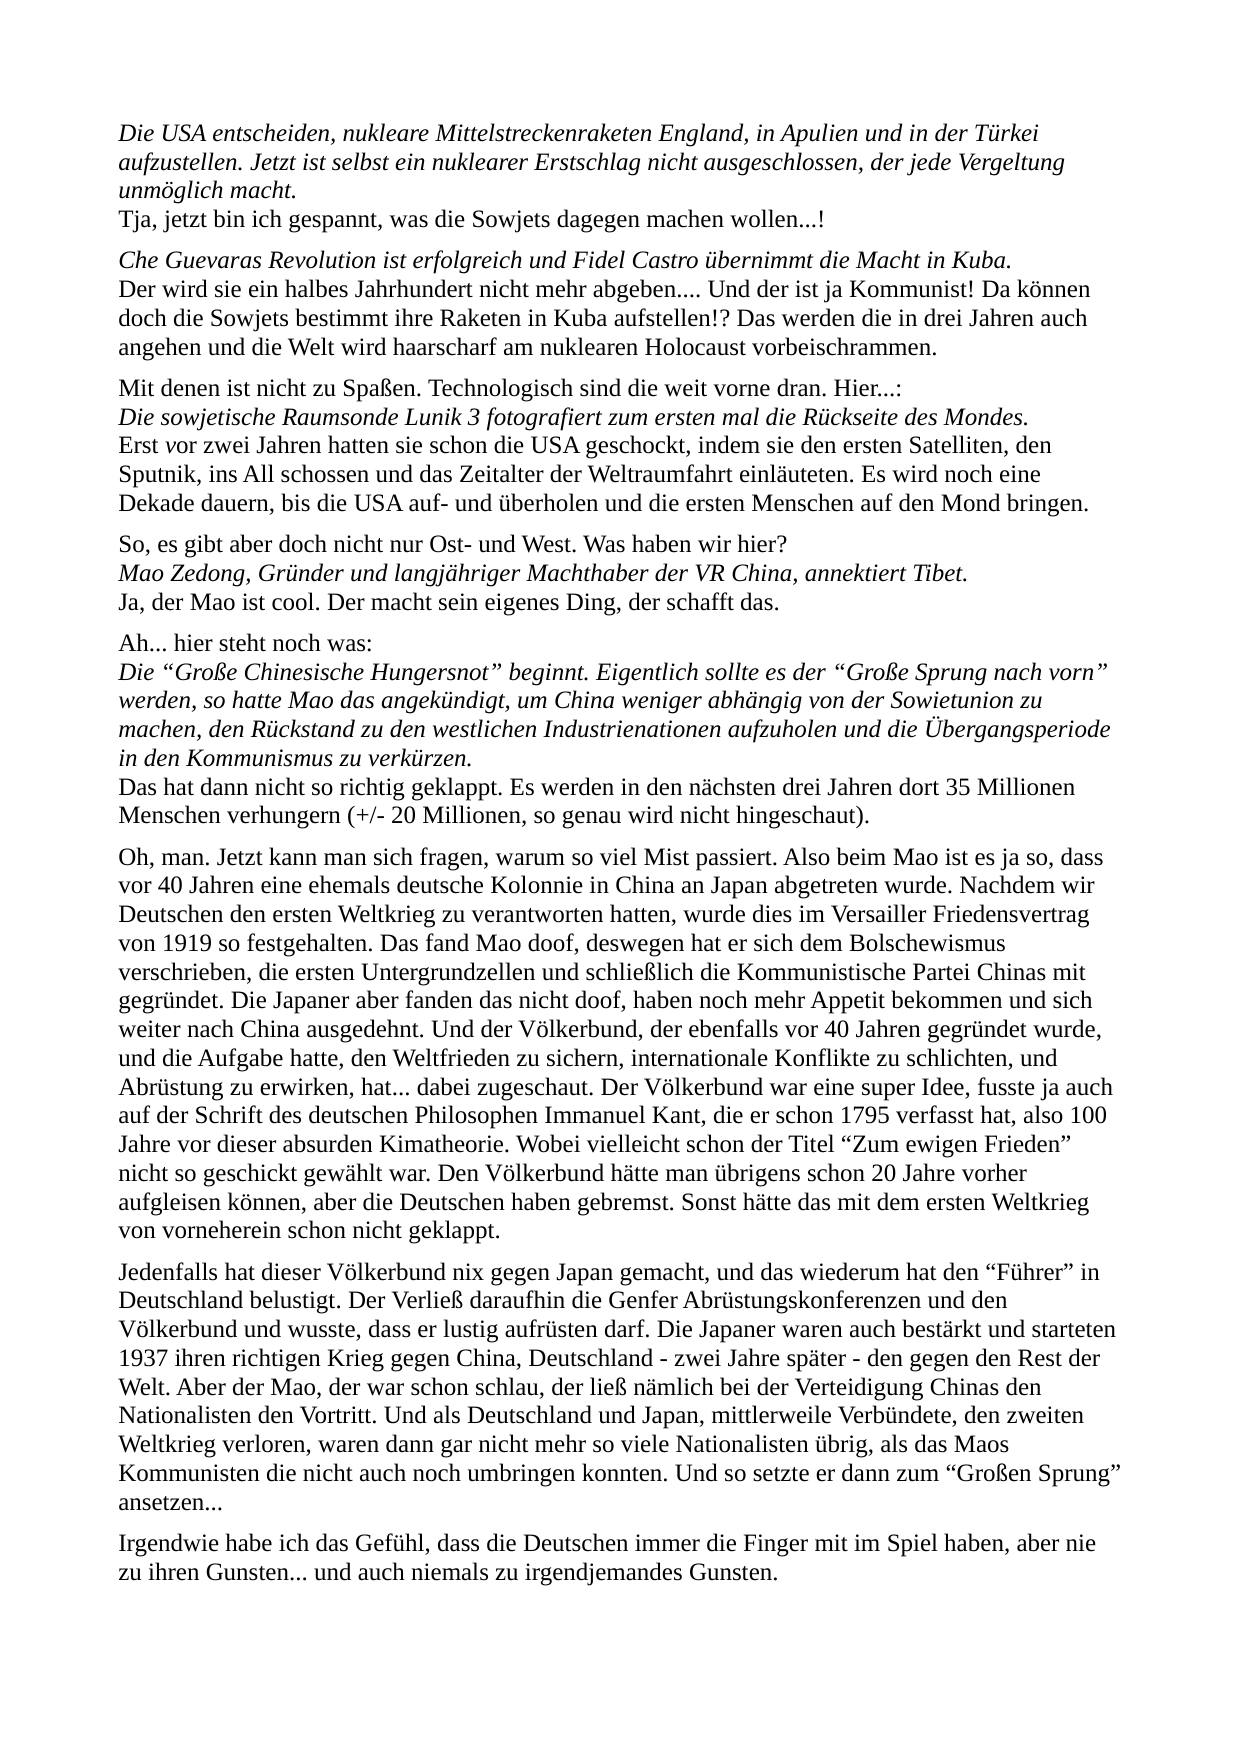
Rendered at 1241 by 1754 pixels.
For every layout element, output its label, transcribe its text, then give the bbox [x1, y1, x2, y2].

text Ah... hier steht noch was: Die “Große Chinesische Hungersnot” beginnt. Eigentlich sollte es der “Große Sprung nach vorn” werden, so hatte Mao das angekündigt, um China weniger abhängig von der Sowietunion zu machen, den Rückstand zu den westlichen Industrienationen aufzuholen und die Übergangsperiode in den Kommunismus zu verkürzen. Das hat dann nicht so richtig geklappt. Es werden in den nächsten drei Jahren dort 35 Millionen Menschen verhungern (+/- 20 Millionen, so genau wird nicht hingeschaut). [118, 628, 1122, 829]
text Die USA entscheiden, nukleare Mittelstreckenraketen England, in Apulien und in der Türkei aufzustellen. Jetzt ist selbst ein nuklearer Erstschlag nicht ausgeschlossen, der jede Vergeltung unmöglich macht. Tja, jetzt bin ich gespannt, was die Sowjets dagegen machen wollen...! [118, 118, 1122, 233]
text Che Guevaras Revolution ist erfolgreich und Fidel Castro übernimmt die Macht in Kuba. Der wird sie ein halbes Jahrhundert nicht mehr abgeben.... Und der ist ja Kommunist! Da können doch die Sowjets bestimmt ihre Raketen in Kuba aufstellen!? Das werden die in drei Jahren auch angehen und die Welt wird haarscharf am nuklearen Holocaust vorbeischrammen. [118, 246, 1122, 361]
text So, es gibt aber doch nicht nur Ost- und West. Was haben wir hier? Mao Zedong, Gründer und langjähriger Machthaber der VR China, annektiert Tibet. Ja, der Mao ist cool. Der macht sein eigenes Ding, der schafft das. [118, 529, 1122, 616]
text Irgendwie habe ich das Gefühl, dass die Deutschen immer die Finger mit im Spiel haben, aber nie zu ihren Gunsten... und auch niemals zu irgendjemandes Gunsten. [118, 1528, 1122, 1586]
text Mit denen ist nicht zu Spaßen. Technologisch sind die weit vorne dran. Hier...: Die sowjetische Raumsonde Lunik 3 fotografiert zum ersten mal die Rückseite des Mondes. Erst vor zwei Jahren hatten sie schon die USA geschockt, indem sie den ersten Satelliten, den Sputnik, ins All schossen und das Zeitalter der Weltraumfahrt einläuteten. Es wird noch eine Dekade dauern, bis die USA auf- und überholen und die ersten Menschen auf den Mond bringen. [118, 373, 1122, 517]
text Oh, man. Jetzt kann man sich fragen, warum so viel Mist passiert. Also beim Mao ist es ja so, dass vor 40 Jahren eine ehemals deutsche Kolonnie in China an Japan abgetreten wurde. Nachdem wir Deutschen den ersten Weltkrieg zu verantworten hatten, wurde dies im Versailler Friedensvertrag von 1919 so festgehalten. Das fand Mao doof, deswegen hat er sich dem Bolschewismus verschrieben, die ersten Untergrundzellen und schließlich die Kommunistische Partei Chinas mit gegründet. Die Japaner aber fanden das nicht doof, haben noch mehr Appetit bekommen und sich weiter nach China ausgedehnt. Und der Völkerbund, der ebenfalls vor 40 Jahren gegründet wurde, und die Aufgabe hatte, den Weltfrieden zu sichern, internationale Konflikte zu schlichten, und Abrüstung zu erwirken, hat... dabei zugeschaut. Der Völkerbund war eine super Idee, fusste ja auch auf der Schrift des deutschen Philosophen Immanuel Kant, die er schon 1795 verfasst hat, also 100 Jahre vor dieser absurden Kimatheorie. Wobei vielleicht schon der Titel “Zum ewigen Frieden” nicht so geschickt gewählt war. Den Völkerbund hätte man übrigens schon 20 Jahre vorher aufgleisen können, aber die Deutschen haben gebremst. Sonst hätte das mit dem ersten Weltkrieg von vorneherein schon nicht geklappt. [118, 842, 1122, 1244]
text Jedenfalls hat dieser Völkerbund nix gegen Japan gemacht, und das wiederum hat den “Führer” in Deutschland belustigt. Der Verließ daraufhin die Genfer Abrüstungskonferenzen und den Völkerbund und wusste, dass er lustig aufrüsten darf. Die Japaner waren auch bestärkt und starteten 1937 ihren richtigen Krieg gegen China, Deutschland - zwei Jahre später - den gegen den Rest der Welt. Aber der Mao, der war schon schlau, der ließ nämlich bei der Verteidigung Chinas den Nationalisten den Vortritt. Und als Deutschland und Japan, mittlerweile Verbündete, den zweiten Weltkrieg verloren, waren dann gar nicht mehr so viele Nationalisten übrig, als das Maos Kommunisten die nicht auch noch umbringen konnten. Und so setzte er dann zum “Großen Sprung” ansetzen... [118, 1257, 1122, 1516]
